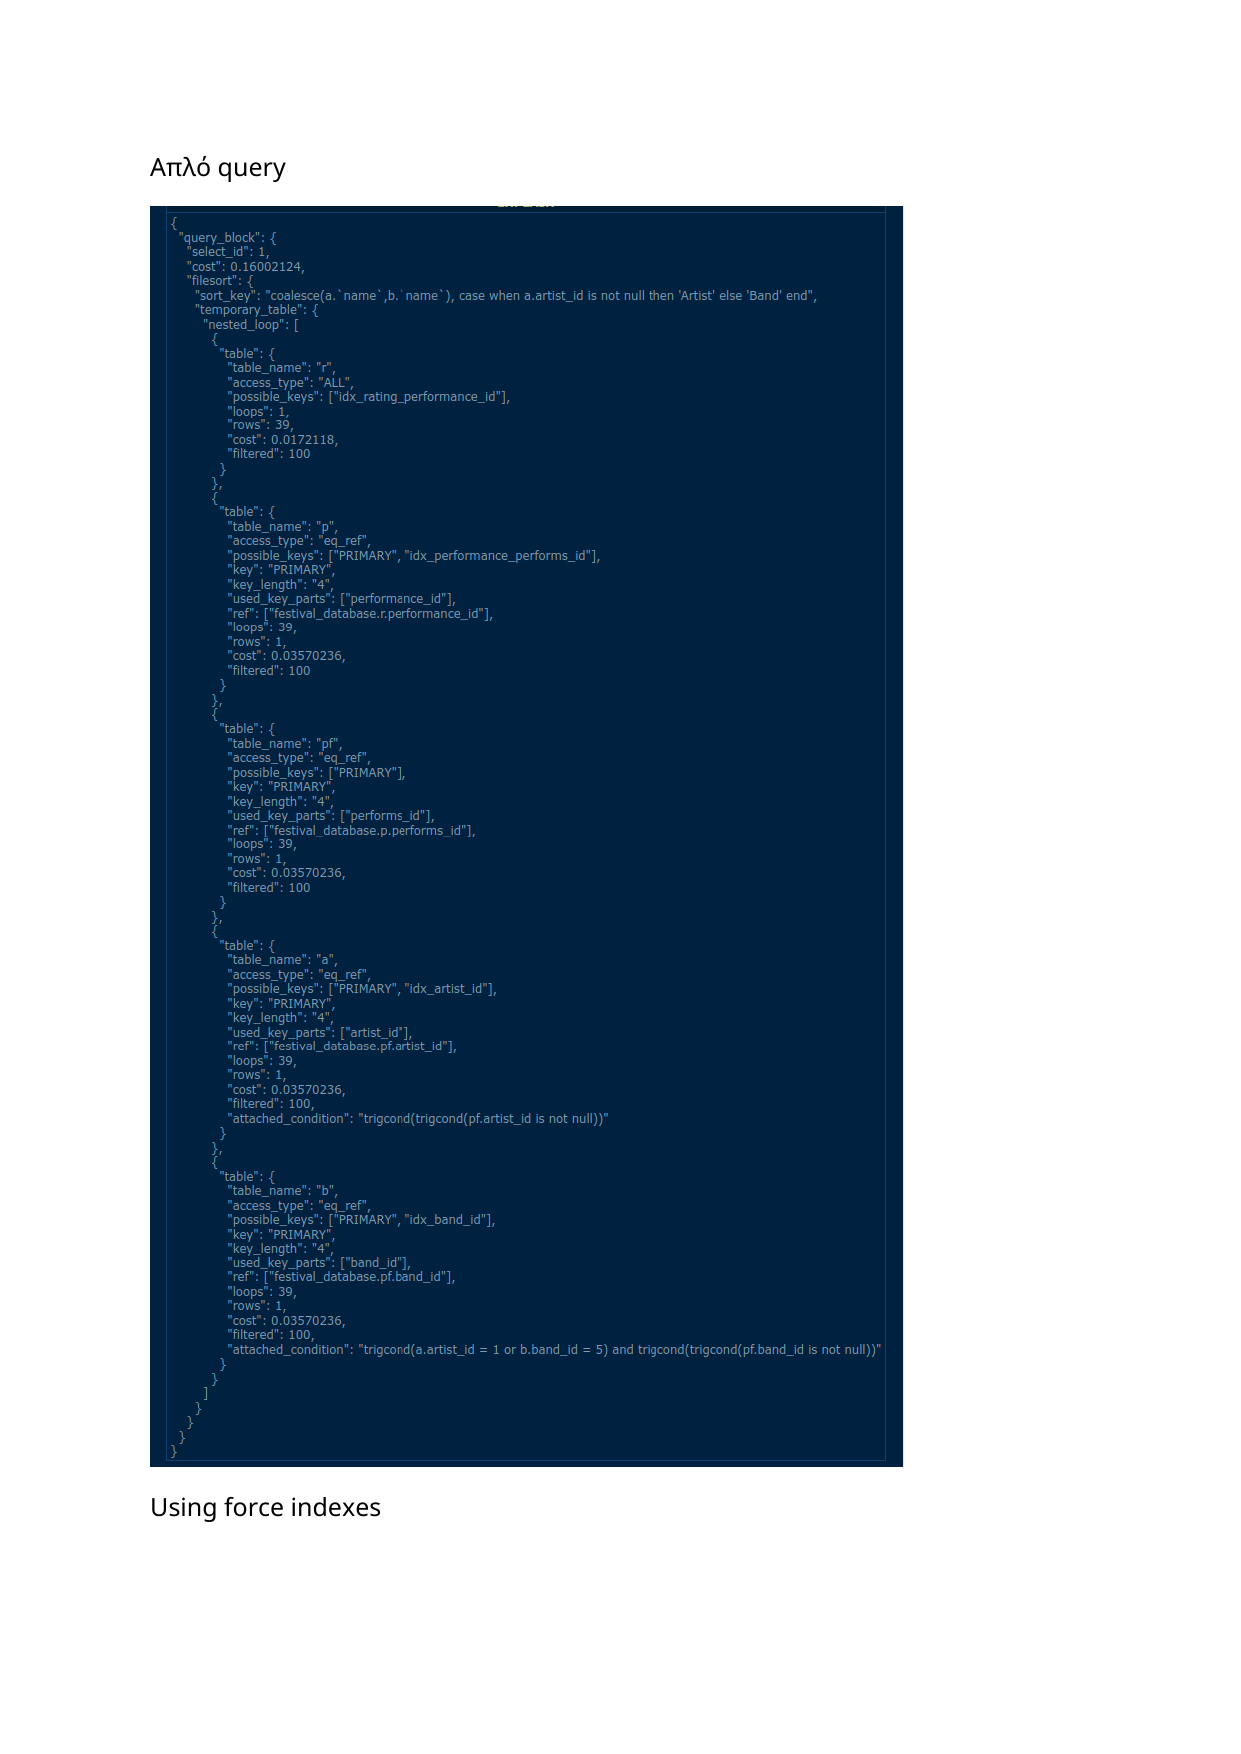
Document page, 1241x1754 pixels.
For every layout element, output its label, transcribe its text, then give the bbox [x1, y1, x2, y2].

picture [150, 206, 904, 1467]
text Using force indexes [150, 1489, 1090, 1523]
text Απλό query [150, 150, 1090, 184]
